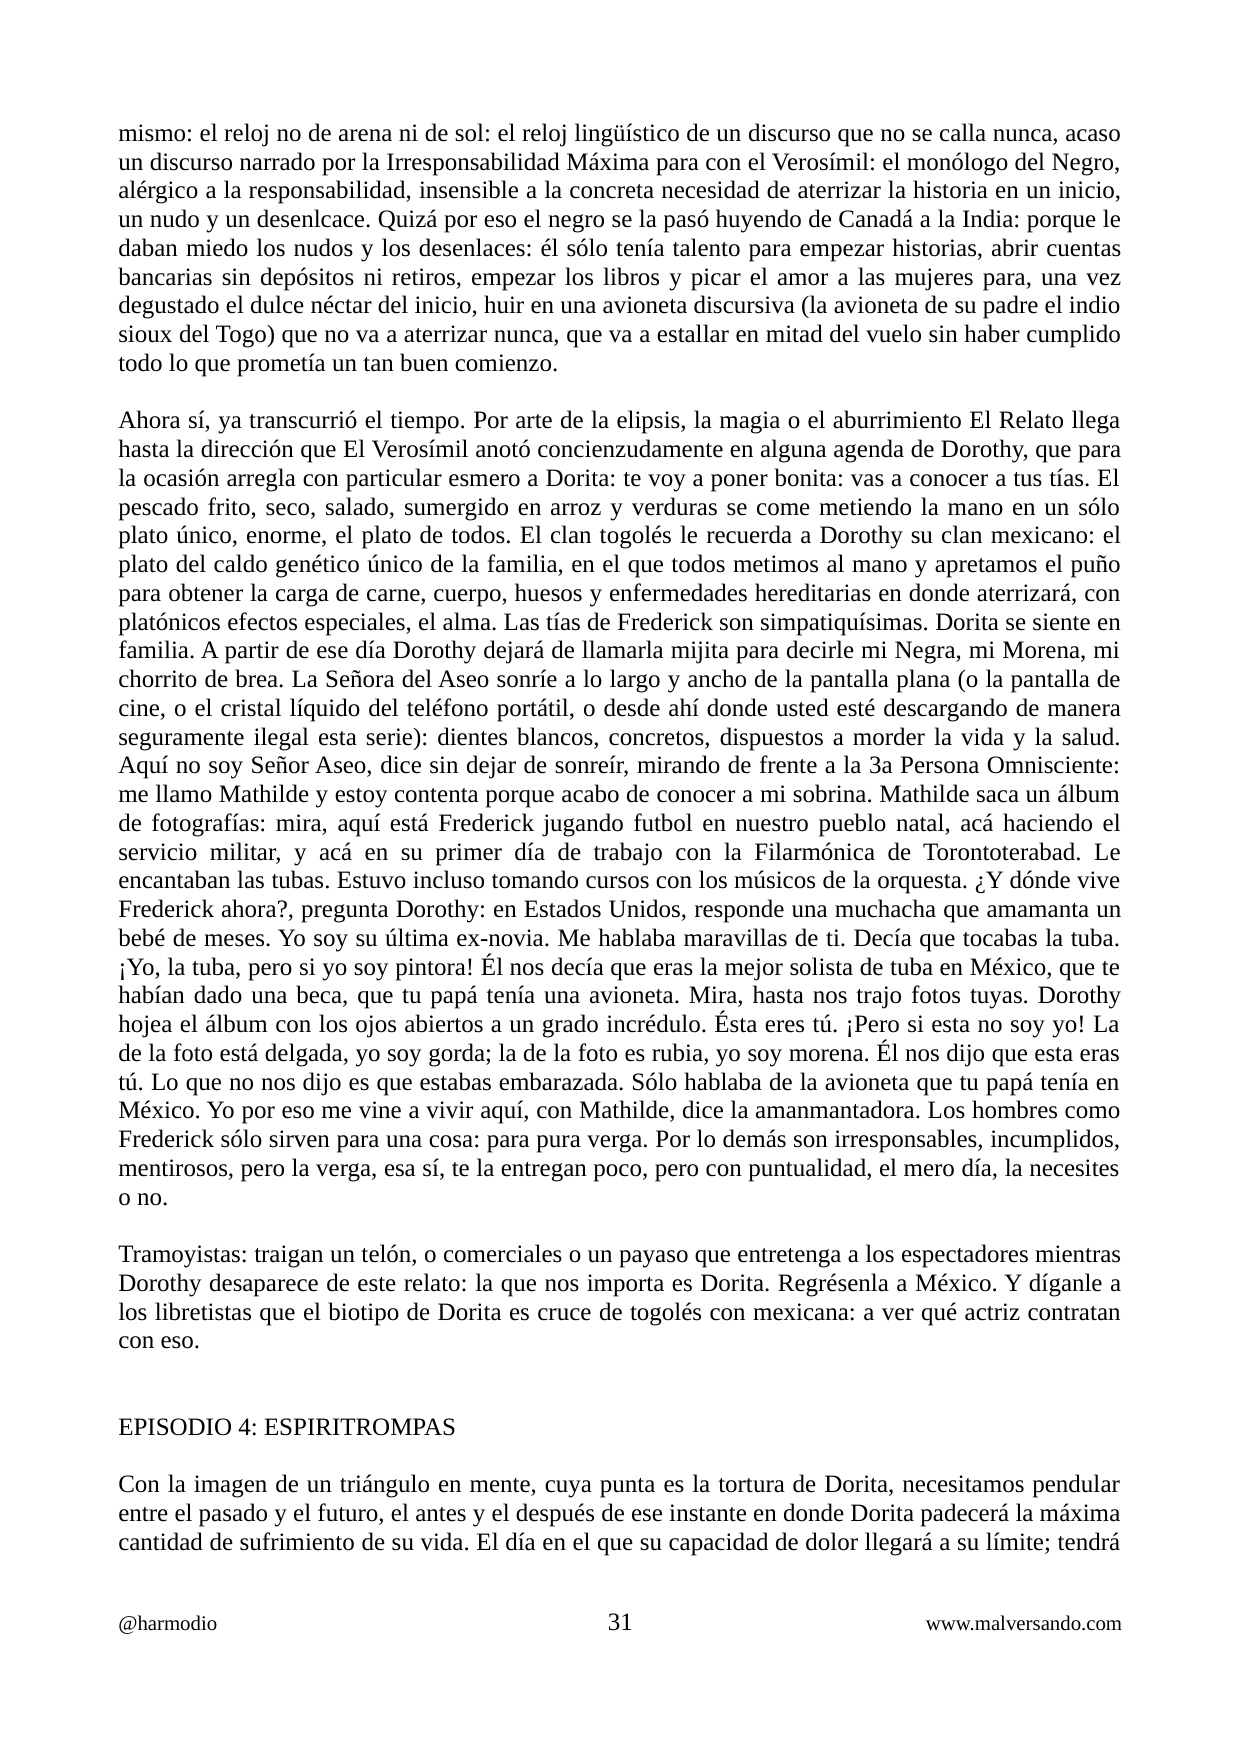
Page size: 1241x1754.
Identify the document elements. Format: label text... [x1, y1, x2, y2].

text EPISODIO 4: ESPIRITROMPAS [118, 1412, 1122, 1441]
text Tramoyistas: traigan un telón, o comerciales o un payaso que entretenga a los espectadores mientras Dorothy desaparece de este relato: la que nos importa es Dorita. Regrésenla a México. Y díganle a los libretistas que el biotipo de Dorita es cruce de togolés con mexicana: a ver qué actriz contratan con eso. [118, 1239, 1122, 1354]
text Con la imagen de un triángulo en mente, cuya punta es la tortura de Dorita, necesitamos pendular entre el pasado y el futuro, el antes y el después de ese instante en donde Dorita padecerá la máxima cantidad de sufrimiento de su vida. El día en el que su capacidad de dolor llegará a su límite; tendrá [118, 1469, 1122, 1556]
text mismo: el reloj no de arena ni de sol: el reloj lingüístico de un discurso que no se calla nunca, acaso un discurso narrado por la Irresponsabilidad Máxima para con el Verosímil: el monólogo del Negro, alérgico a la responsabilidad, insensible a la concreta necesidad de aterrizar la historia en un inicio, un nudo y un desenlcace. Quizá por eso el negro se la pasó huyendo de Canadá a la India: porque le daban miedo los nudos y los desenlaces: él sólo tenía talento para empezar historias, abrir cuentas bancarias sin depósitos ni retiros, empezar los libros y picar el amor a las mujeres para, una vez degustado el dulce néctar del inicio, huir en una avioneta discursiva (la avioneta de su padre el indio sioux del Togo) que no va a aterrizar nunca, que va a estallar en mitad del vuelo sin haber cumplido todo lo que prometía un tan buen comienzo. [118, 118, 1122, 377]
text Ahora sí, ya transcurrió el tiempo. Por arte de la elipsis, la magia o el aburrimiento El Relato llega hasta la dirección que El Verosímil anotó concienzudamente en alguna agenda de Dorothy, que para la ocasión arregla con particular esmero a Dorita: te voy a poner bonita: vas a conocer a tus tías. El pescado frito, seco, salado, sumergido en arroz y verduras se come metiendo la mano en un sólo plato único, enorme, el plato de todos. El clan togolés le recuerda a Dorothy su clan mexicano: el plato del caldo genético único de la familia, en el que todos metimos al mano y apretamos el puño para obtener la carga de carne, cuerpo, huesos y enfermedades hereditarias en donde aterrizará, con platónicos efectos especiales, el alma. Las tías de Frederick son simpatiquísimas. Dorita se siente en familia. A partir de ese día Dorothy dejará de llamarla mijita para decirle mi Negra, mi Morena, mi chorrito de brea. La Señora del Aseo sonríe a lo largo y ancho de la pantalla plana (o la pantalla de cine, o el cristal líquido del teléfono portátil, o desde ahí donde usted esté descargando de manera seguramente ilegal esta serie): dientes blancos, concretos, dispuestos a morder la vida y la salud. Aquí no soy Señor Aseo, dice sin dejar de sonreír, mirando de frente a la 3a Persona Omnisciente: me llamo Mathilde y estoy contenta porque acabo de conocer a mi sobrina. Mathilde saca un álbum de fotografías: mira, aquí está Frederick jugando futbol en nuestro pueblo natal, acá haciendo el servicio militar, y acá en su primer día de trabajo con la Filarmónica de Torontoterabad. Le encantaban las tubas. Estuvo incluso tomando cursos con los músicos de la orquesta. ¿Y dónde vive Frederick ahora?, pregunta Dorothy: en Estados Unidos, responde una muchacha que amamanta un bebé de meses. Yo soy su última ex-novia. Me hablaba maravillas de ti. Decía que tocabas la tuba. ¡Yo, la tuba, pero si yo soy pintora! Él nos decía que eras la mejor solista de tuba en México, que te habían dado una beca, que tu papá tenía una avioneta. Mira, hasta nos trajo fotos tuyas. Dorothy hojea el álbum con los ojos abiertos a un grado incrédulo. Ésta eres tú. ¡Pero si esta no soy yo! La de la foto está delgada, yo soy gorda; la de la foto es rubia, yo soy morena. Él nos dijo que esta eras tú. Lo que no nos dijo es que estabas embarazada. Sólo hablaba de la avioneta que tu papá tenía en México. Yo por eso me vine a vivir aquí, con Mathilde, dice la amanmantadora. Los hombres como Frederick sólo sirven para una cosa: para pura verga. Por lo demás son irresponsables, incumplidos, mentirosos, pero la verga, esa sí, te la entregan poco, pero con puntualidad, el mero día, la necesites o no. [118, 406, 1122, 1211]
